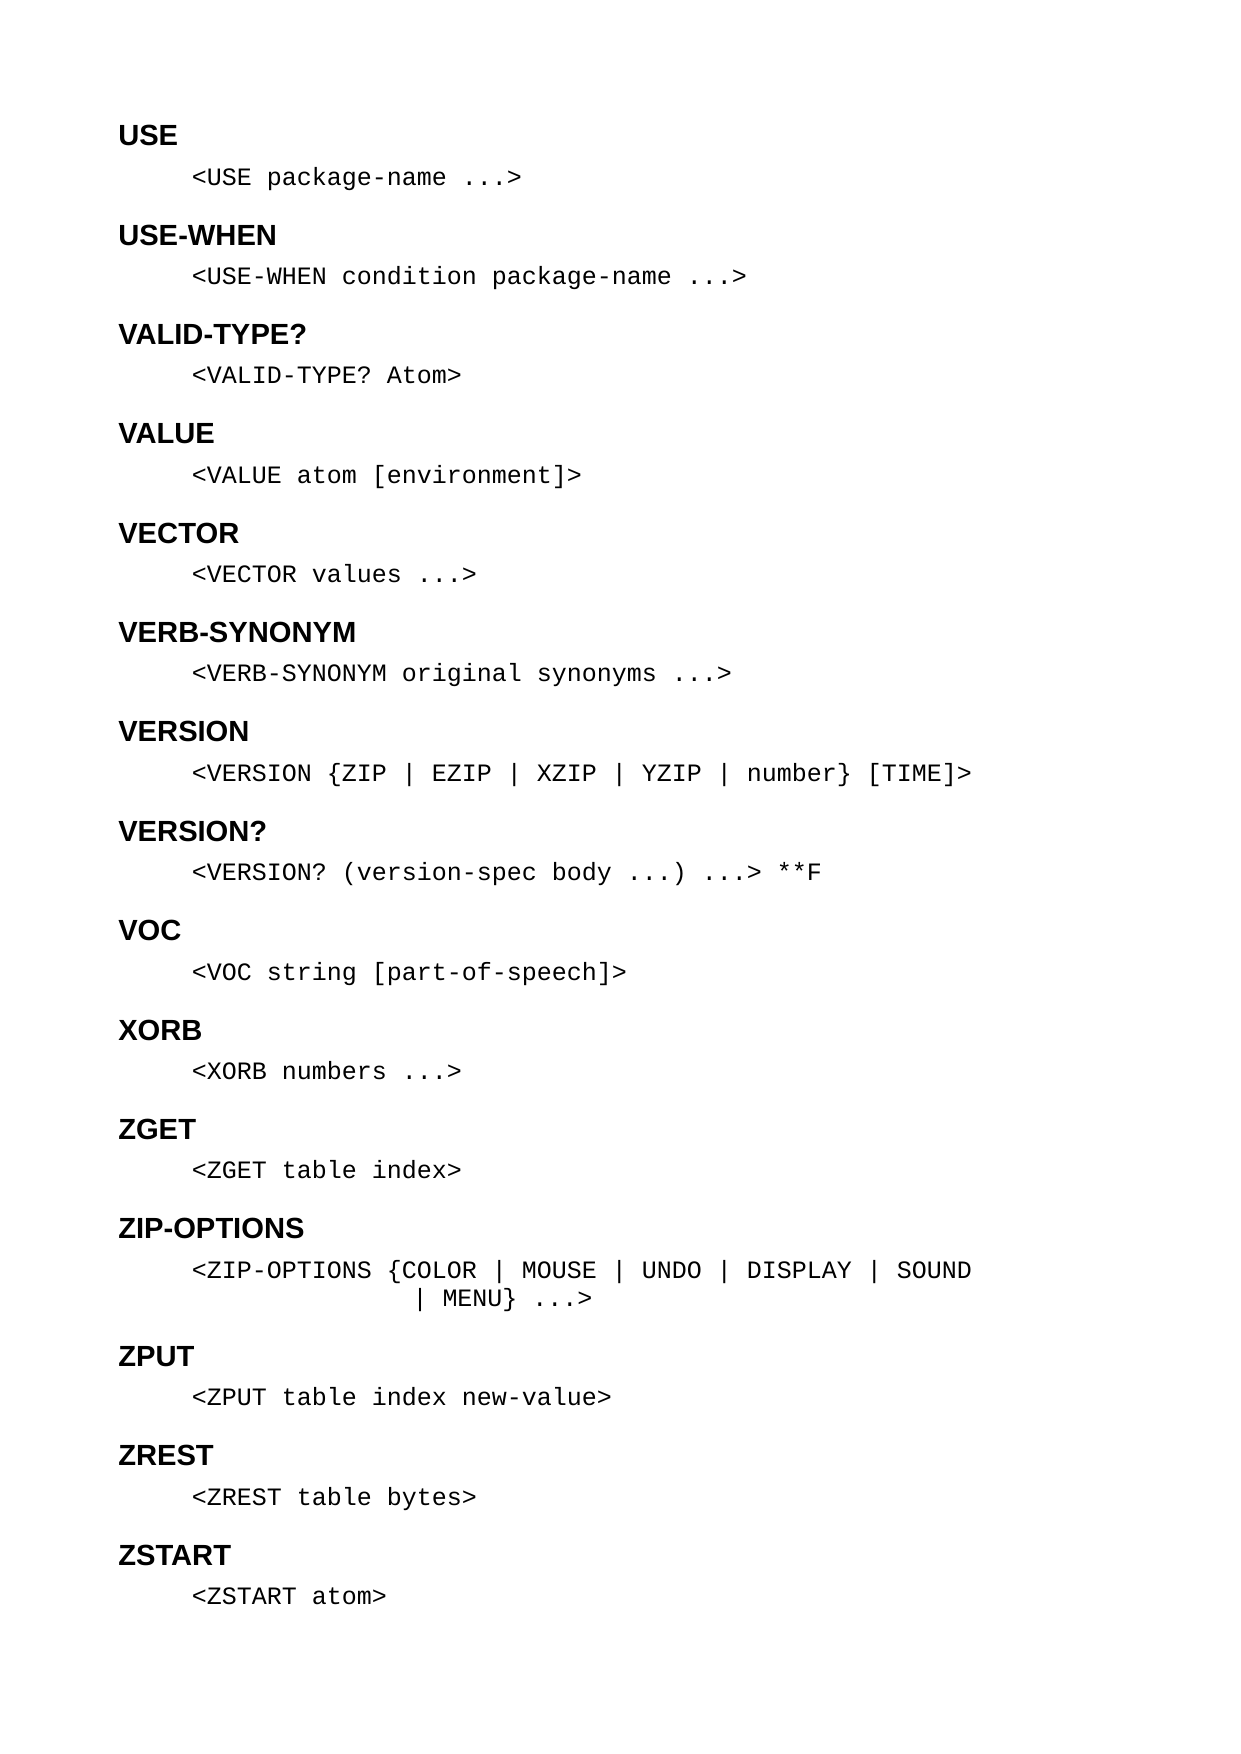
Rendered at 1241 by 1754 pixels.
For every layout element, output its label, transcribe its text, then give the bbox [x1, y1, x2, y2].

subtitle USE-WHEN [118, 217, 1122, 251]
text <ZREST table bytes> [192, 1484, 1122, 1513]
text <VALUE atom [environment]> [192, 462, 1122, 491]
subtitle VALID-TYPE? [118, 317, 1122, 350]
subtitle ZIP-OPTIONS [118, 1211, 1122, 1245]
subtitle VERSION? [118, 814, 1122, 847]
subtitle XORB [118, 1012, 1122, 1046]
text <ZIP-OPTIONS {COLOR | MOUSE | UNDO | DISPLAY | SOUND [192, 1257, 1122, 1286]
subtitle ZSTART [118, 1538, 1122, 1571]
subtitle ZPUT [118, 1339, 1122, 1372]
text <VECTOR values ...> [192, 562, 1122, 590]
text <ZPUT table index new-value> [192, 1385, 1122, 1413]
text <ZGET table index> [192, 1158, 1122, 1186]
text <XORB numbers ...> [192, 1058, 1122, 1087]
subtitle ZREST [118, 1438, 1122, 1472]
text <USE-WHEN condition package-name ...> [192, 263, 1122, 292]
subtitle VERB-SYNONYM [118, 615, 1122, 648]
text <USE package-name ...> [192, 164, 1122, 192]
text <VERSION? (version-spec body ...) ...> **F [192, 860, 1122, 888]
subtitle VERSION [118, 714, 1122, 748]
subtitle ZGET [118, 1112, 1122, 1145]
text <ZSTART atom> [192, 1584, 1122, 1612]
subtitle VOC [118, 913, 1122, 947]
subtitle VECTOR [118, 516, 1122, 549]
text | MENU} ...> [192, 1286, 1122, 1314]
text <VALID-TYPE? Atom> [192, 363, 1122, 391]
subtitle USE [118, 118, 1122, 152]
text <VOC string [part-of-speech]> [192, 959, 1122, 987]
text <VERSION {ZIP | EZIP | XZIP | YZIP | number} [TIME]> [192, 760, 1122, 789]
text <VERB-SYNONYM original synonyms ...> [192, 661, 1122, 689]
subtitle VALUE [118, 416, 1122, 450]
